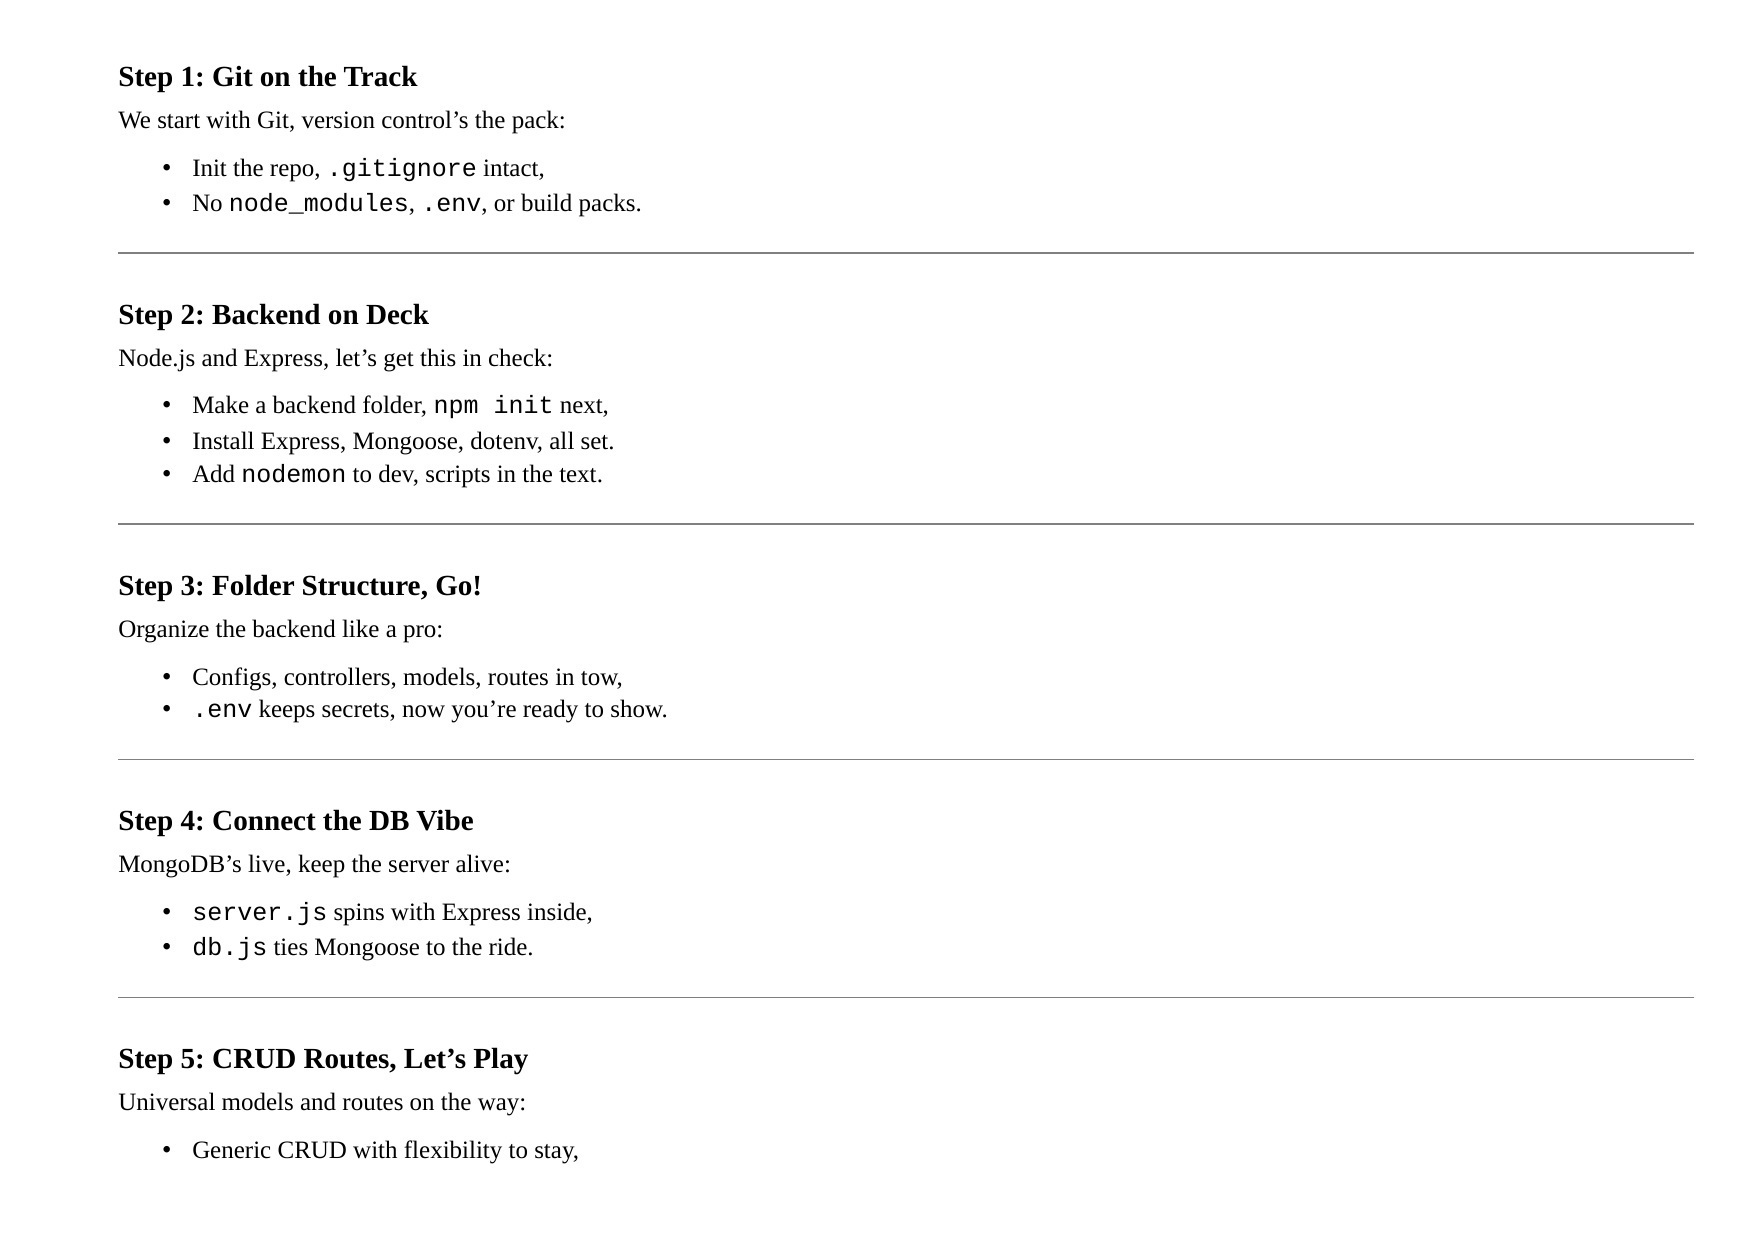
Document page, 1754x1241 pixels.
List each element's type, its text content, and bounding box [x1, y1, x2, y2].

list .env keeps secrets, now you’re ready to show. [162, 694, 1694, 725]
list No node_modules, .env, or build packs. [162, 188, 1694, 219]
subtitle Step 3: Folder Structure, Go! [118, 568, 1694, 601]
subtitle Step 1: Git on the Track [118, 59, 1694, 93]
text Universal models and routes on the way: [118, 1087, 1694, 1116]
list Add nodemon to dev, scripts in the text. [162, 459, 1694, 490]
list Generic CRUD with flexibility to stay, [162, 1135, 1694, 1164]
subtitle Step 4: Connect the DB Vibe [118, 803, 1694, 837]
list Init the repo, .gitignore intact, [162, 153, 1694, 183]
text Node.js and Express, let’s get this in check: [118, 343, 1694, 372]
list db.js ties Mongoose to the ride. [162, 932, 1694, 963]
text We start with Git, version control’s the pack: [118, 105, 1694, 134]
list Make a backend folder, npm init next, [162, 391, 1694, 421]
list Configs, controllers, models, routes in tow, [162, 662, 1694, 690]
list Install Express, Mongoose, dotenv, all set. [162, 426, 1694, 455]
subtitle Step 5: CRUD Routes, Let’s Play [118, 1041, 1694, 1075]
text MongoDB’s live, keep the server alive: [118, 849, 1694, 878]
text Organize the backend like a pro: [118, 614, 1694, 643]
list server.js spins with Express inside, [162, 897, 1694, 928]
subtitle Step 2: Backend on Deck [118, 297, 1694, 331]
